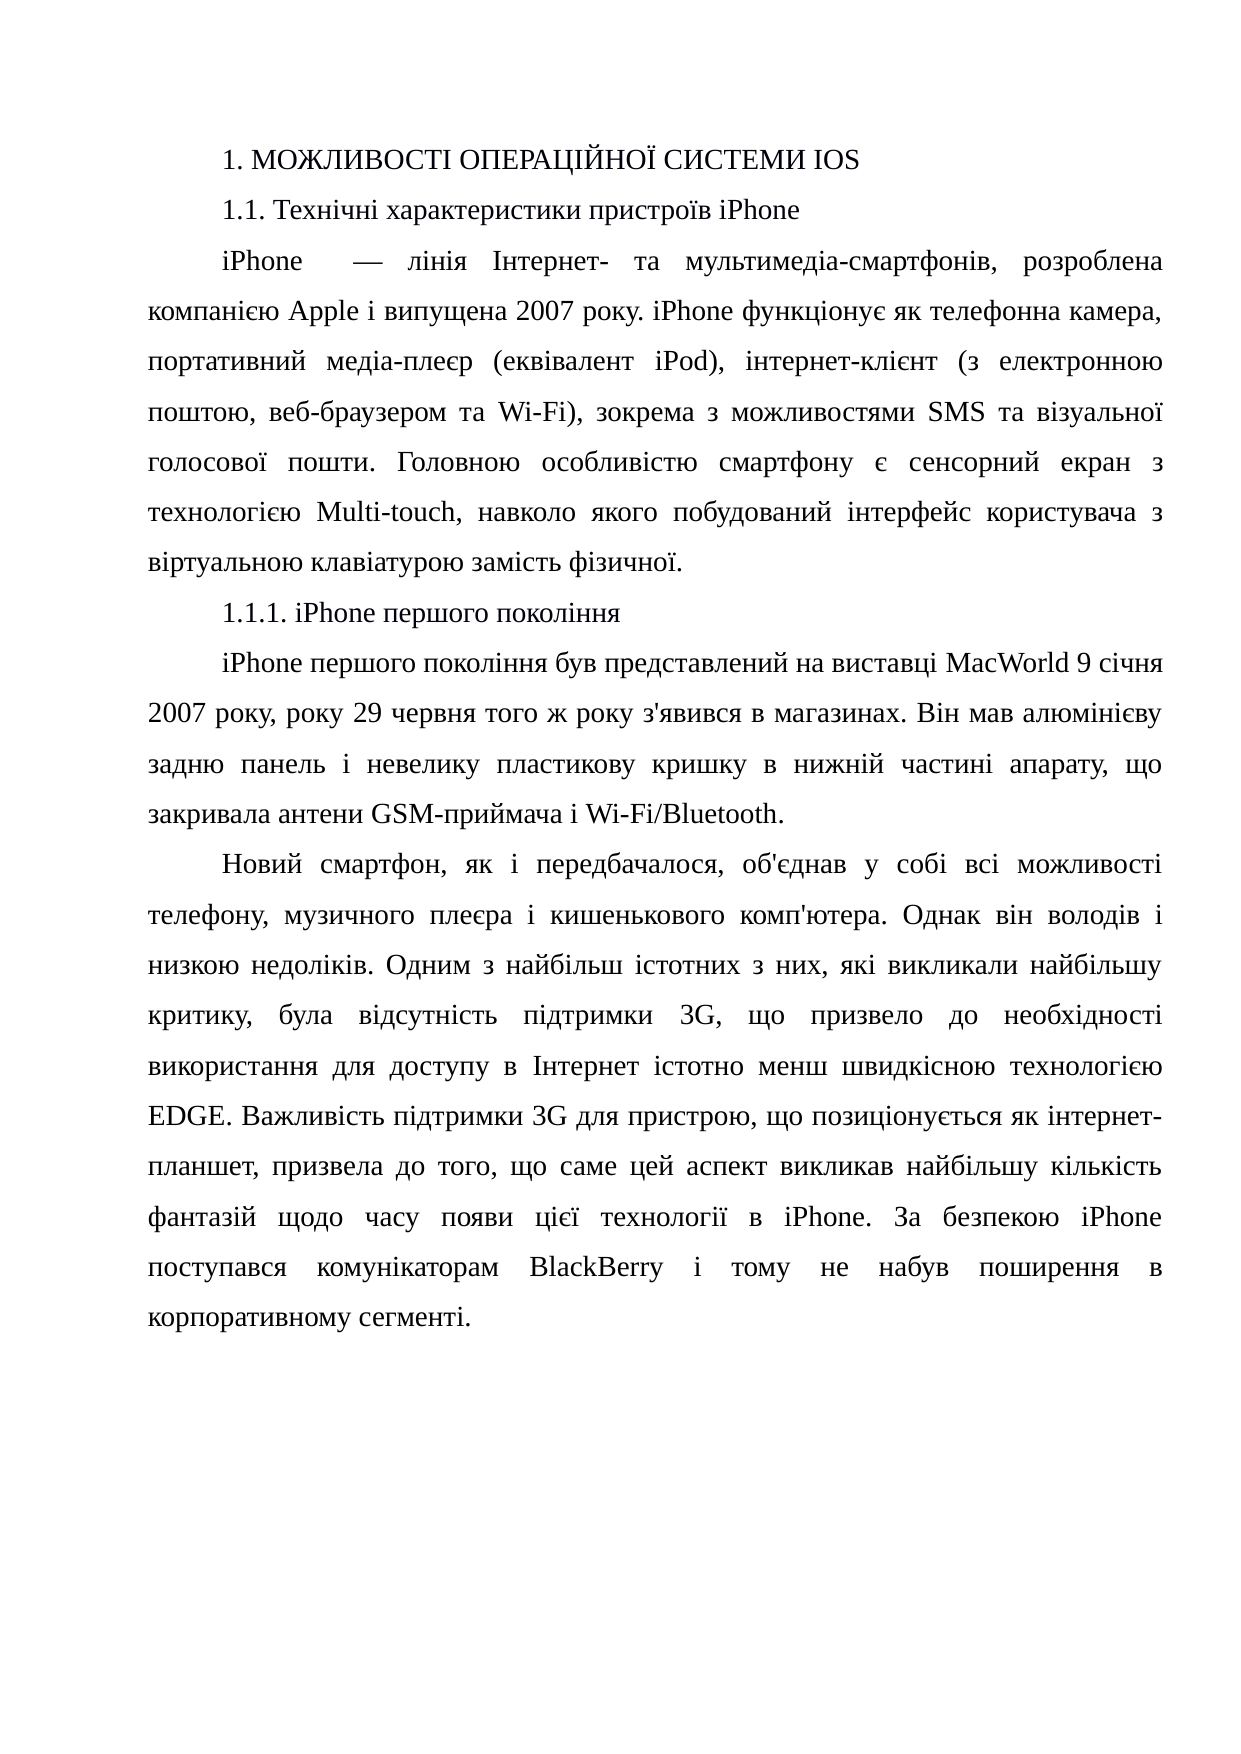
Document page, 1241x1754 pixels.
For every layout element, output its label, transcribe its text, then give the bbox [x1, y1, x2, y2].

subtitle 1. МОЖЛИВОСТІ ОПЕРАЦІЙНОЇ СИСТЕМИ IOS [148, 142, 1163, 176]
subtitle iPhone першого покоління був представлений на виставці MacWorld 9 січня 2007 року, року 29 червня того ж року з'явився в магазинах. Він мав алюмінієву задню панель і невелику пластикову кришку в нижній частині апарату, що закривала антени GSM-приймача і Wi-Fi/Bluetooth. [148, 645, 1163, 830]
subtitle iPhone — лінія Інтернет- та мультимедіа-смартфонів, розроблена компанією Apple і випущена 2007 року. iPhone функціонує як телефонна камера, портативний медіа-плеєр (еквівалент iPod), інтернет-клієнт (з електронною поштою, веб-браузером та Wi-Fi), зокрема з можливостями SMS та візуальної голосової пошти. Головною особливістю смартфону є сенсорний екран з технологією Multi-touch, навколо якого побудований інтерфейс користувача з віртуальною клавіатурою замість фізичної. [148, 243, 1163, 578]
subtitle Новий смартфон, як і передбачалося, об'єднав у собі всі можливості телефону, музичного плеєра і кишенькового комп'ютера. Однак він володів і низкою недоліків. Одним з найбільш істотних з них, які викликали найбільшу критику, була відсутність підтримки 3G, що призвело до необхідності використання для доступу в Інтернет істотно менш швидкісною технологією EDGE. Важливість підтримки 3G для пристрою, що позиціонується як інтернет-планшет, призвела до того, що саме цей аспект викликав найбільшу кількість фантазій щодо часу появи цієї технології в iPhone. За безпекою iPhone поступався комунікаторам BlackBerry і тому не набув поширення в корпоративному сегменті. [148, 846, 1163, 1333]
subtitle 1.1. Технічні характеристики пристроїв iPhone [148, 192, 1163, 226]
subtitle 1.1.1. iPhone першого покоління [148, 595, 1163, 628]
